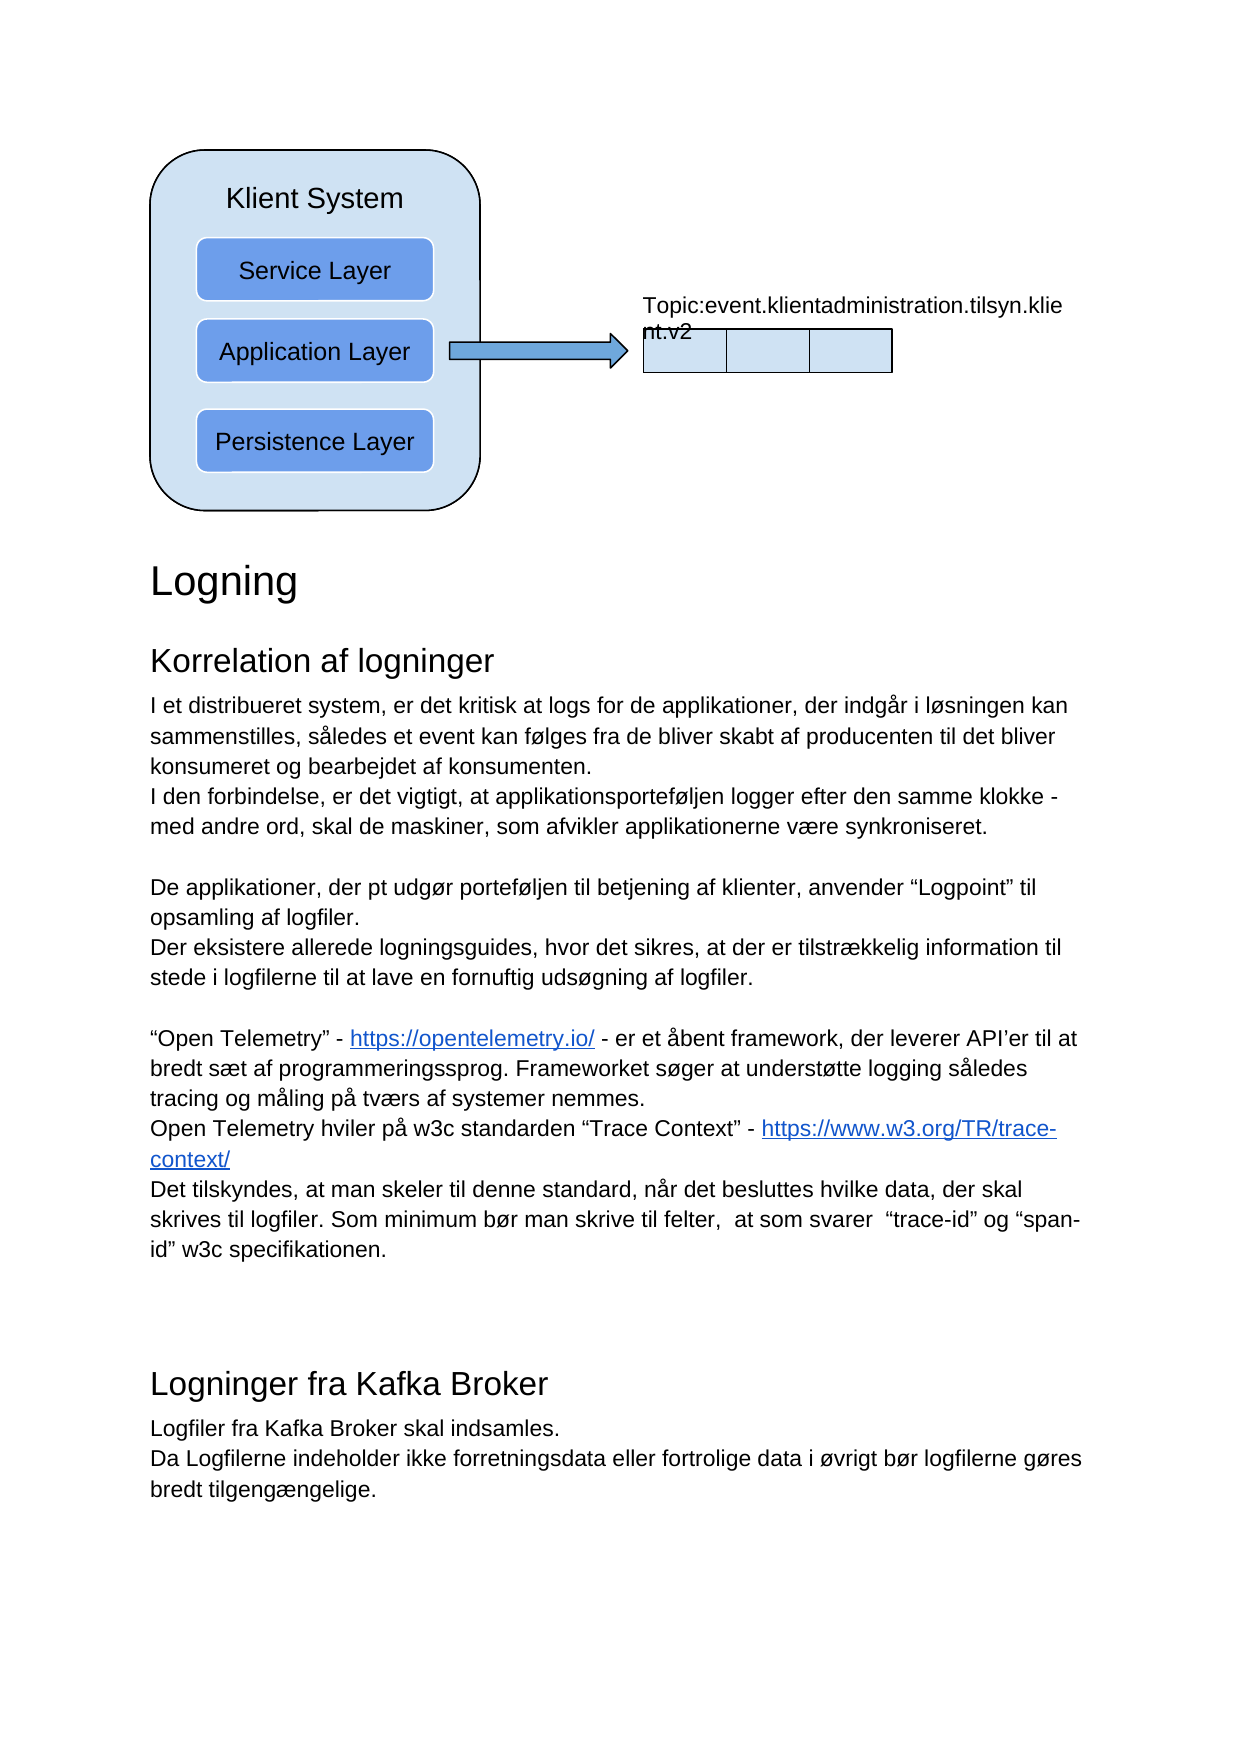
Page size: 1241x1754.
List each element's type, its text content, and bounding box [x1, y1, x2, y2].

text I den forbindelse, er det vigtigt, at applikationsporteføljen logger efter den samme klokke - med andre ord, skal de maskiner, som afvikler applikationerne være synkroniseret. [150, 783, 1090, 839]
text Da Logfilerne indeholder ikke forretningsdata eller fortrolige data i øvrigt bør logfilerne gøres bredt tilgengængelige. [150, 1445, 1090, 1502]
text Der eksistere allerede logningsguides, hvor det sikres, at der er tilstrækkelig information til stede i logfilerne til at lave en fornuftig udsøgning af logfiler. [150, 934, 1090, 991]
text Logfiler fra Kafka Broker skal indsamles. [150, 1415, 1090, 1442]
text De applikationer, der pt udgør porteføljen til betjening af klienter, anvender “Logpoint” til opsamling af logfiler. [150, 874, 1090, 930]
text I et distribueret system, er det kritisk at logs for de applikationer, der indgår i løsningen kan sammenstilles, således et event kan følges fra de bliver skabt af producenten til det bliver konsumeret og bearbejdet af konsumenten. [150, 692, 1090, 779]
subtitle Logninger fra Kafka Broker [150, 1364, 1090, 1403]
text Open Telemetry hviler på w3c standarden “Trace Context” - https://www.w3.org/TR/trace-context/ [150, 1115, 1090, 1172]
subtitle Logning [150, 556, 1090, 604]
text Det tilskyndes, at man skeler til denne standard, når det besluttes hvilke data, der skal skrives til logfiler. Som minimum bør man skrive til felter, at som svarer “trace-id” og “span-id” w3c specifikationen. [150, 1176, 1090, 1262]
text “Open Telemetry” - https://opentelemetry.io/ - er et åbent framework, der leverer API’er til at bredt sæt af programmeringssprog. Frameworket søger at understøtte logging således tracing og måling på tværs af systemer nemmes. [150, 1025, 1090, 1111]
subtitle Korrelation af logninger [150, 641, 1090, 680]
